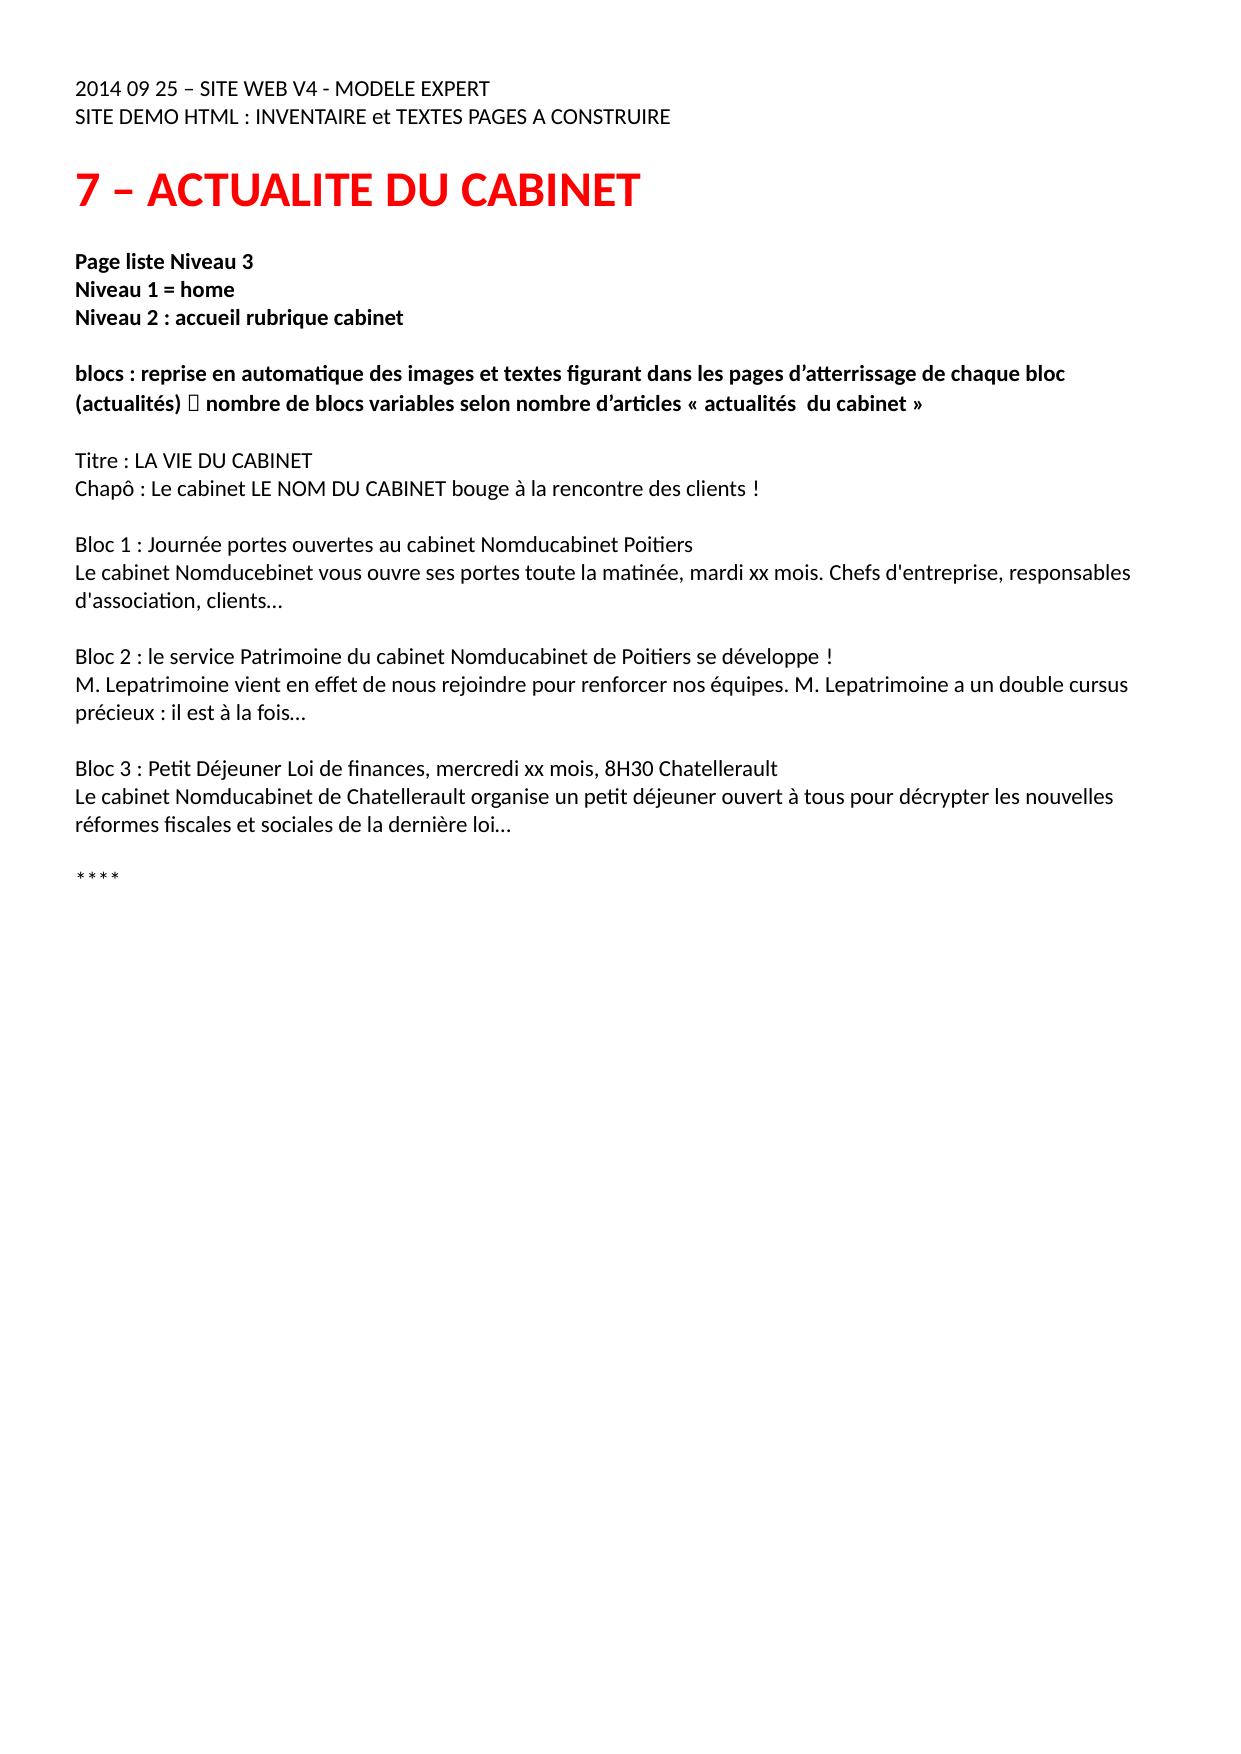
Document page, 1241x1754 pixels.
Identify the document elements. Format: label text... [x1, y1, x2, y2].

text Chapô : Le cabinet LE NOM DU CABINET bouge à la rencontre des clients ! [75, 474, 1165, 502]
text Bloc 1 : Journée portes ouvertes au cabinet Nomducabinet Poitiers [75, 530, 1165, 558]
text Page liste Niveau 3 [75, 247, 1165, 275]
text Niveau 1 = home [75, 275, 1165, 303]
text 7 – ACTUALITE DU CABINET [75, 158, 1165, 219]
text **** [75, 867, 1165, 894]
text Le cabinet Nomducabinet de Chatellerault organise un petit déjeuner ouvert à tous pour décrypter les nouvelles réformes fiscales et sociales de la dernière loi… [75, 782, 1165, 838]
text Bloc 3 : Petit Déjeuner Loi de finances, mercredi xx mois, 8H30 Chatellerault [75, 754, 1165, 782]
text blocs : reprise en automatique des images et textes figurant dans les pages d’atterrissage de chaque bloc (actualités)  nombre de blocs variables selon nombre d’articles « actualités du cabinet » [75, 359, 1165, 418]
text Le cabinet Nomducebinet vous ouvre ses portes toute la matinée, mardi xx mois. Chefs d'entreprise, responsables d'association, clients… [75, 558, 1165, 614]
text M. Lepatrimoine vient en effet de nous rejoindre pour renforcer nos équipes. M. Lepatrimoine a un double cursus précieux : il est à la fois… [75, 670, 1165, 726]
text Bloc 2 : le service Patrimoine du cabinet Nomducabinet de Poitiers se développe ! [75, 642, 1165, 670]
text Titre : LA VIE DU CABINET [75, 446, 1165, 474]
text Niveau 2 : accueil rubrique cabinet [75, 303, 1165, 331]
